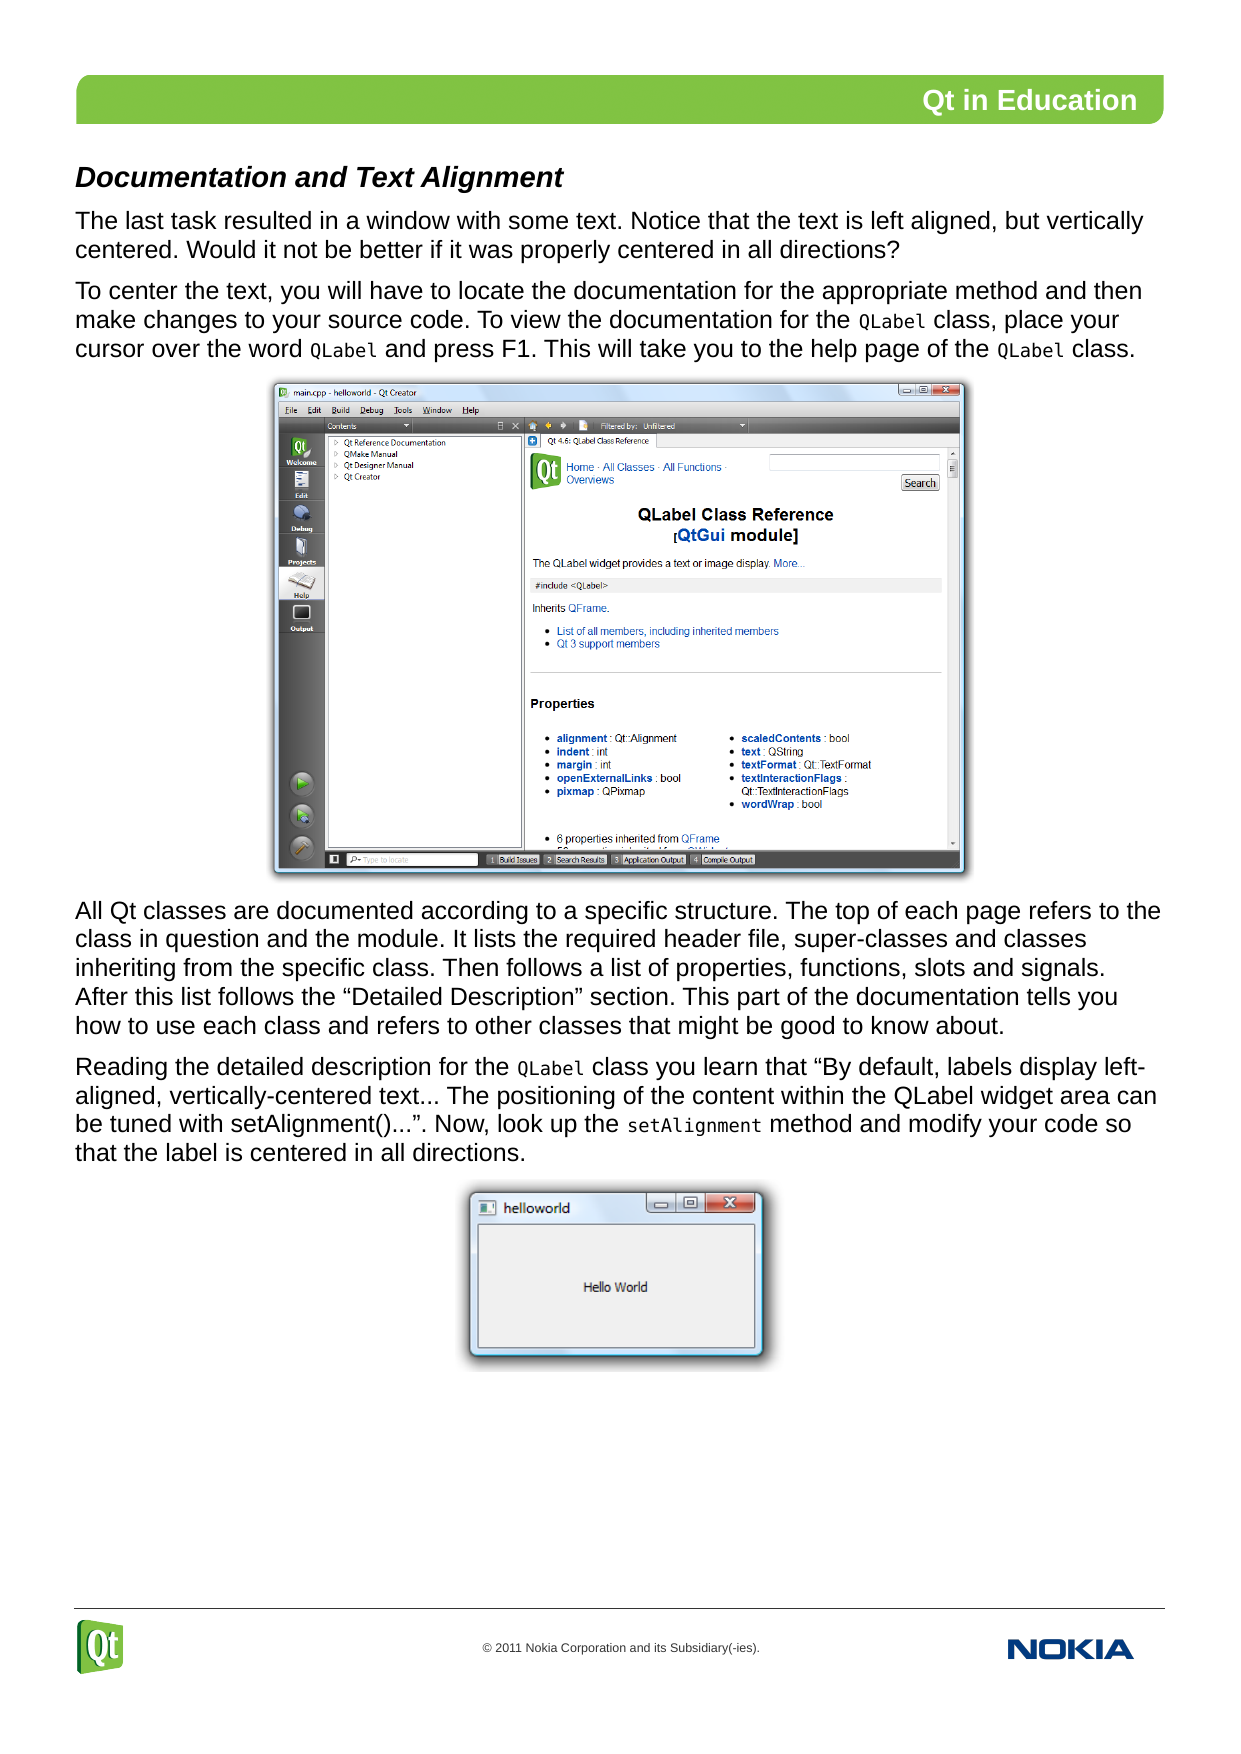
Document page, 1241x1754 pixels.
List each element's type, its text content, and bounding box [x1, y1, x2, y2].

picture [978, 1610, 1164, 1688]
text To center the text, you will have to locate the documentation for the appropriate method and then make changes to your source code. To view the documentation for the QLabel class, place your cursor over the word QLabel and press F1. This will take you to the help page of the QLabel class. [75, 276, 1165, 362]
picture [454, 1179, 786, 1372]
picture [265, 374, 975, 884]
text All Qt classes are documented according to a specific structure. The top of each page refers to the class in question and the module. It lists the required header file, super-classes and classes inheriting from the specific class. Then follows a list of properties, functions, slots and signals. After this list follows the “Detailed Description” section. This part of the documentation tells you how to use each class and refers to other classes that might be good to know about. [75, 896, 1165, 1039]
picture [73, 1615, 127, 1679]
subtitle Documentation and Text Alignment [75, 160, 1165, 193]
text The last task resulted in a window with some text. Notice that the text is left aligned, but vertically centered. Would it not be better if it was properly centered in all directions? [75, 206, 1165, 263]
text Reading the detailed description for the QLabel class you learn that “By default, labels display left-aligned, vertically-centered text... The positioning of the content within the QLabel widget area can be tuned with setAlignment()...”. Now, look up the setAlignment method and modify your code so that the label is centered in all directions. [75, 1052, 1165, 1167]
picture [76, 75, 1164, 124]
